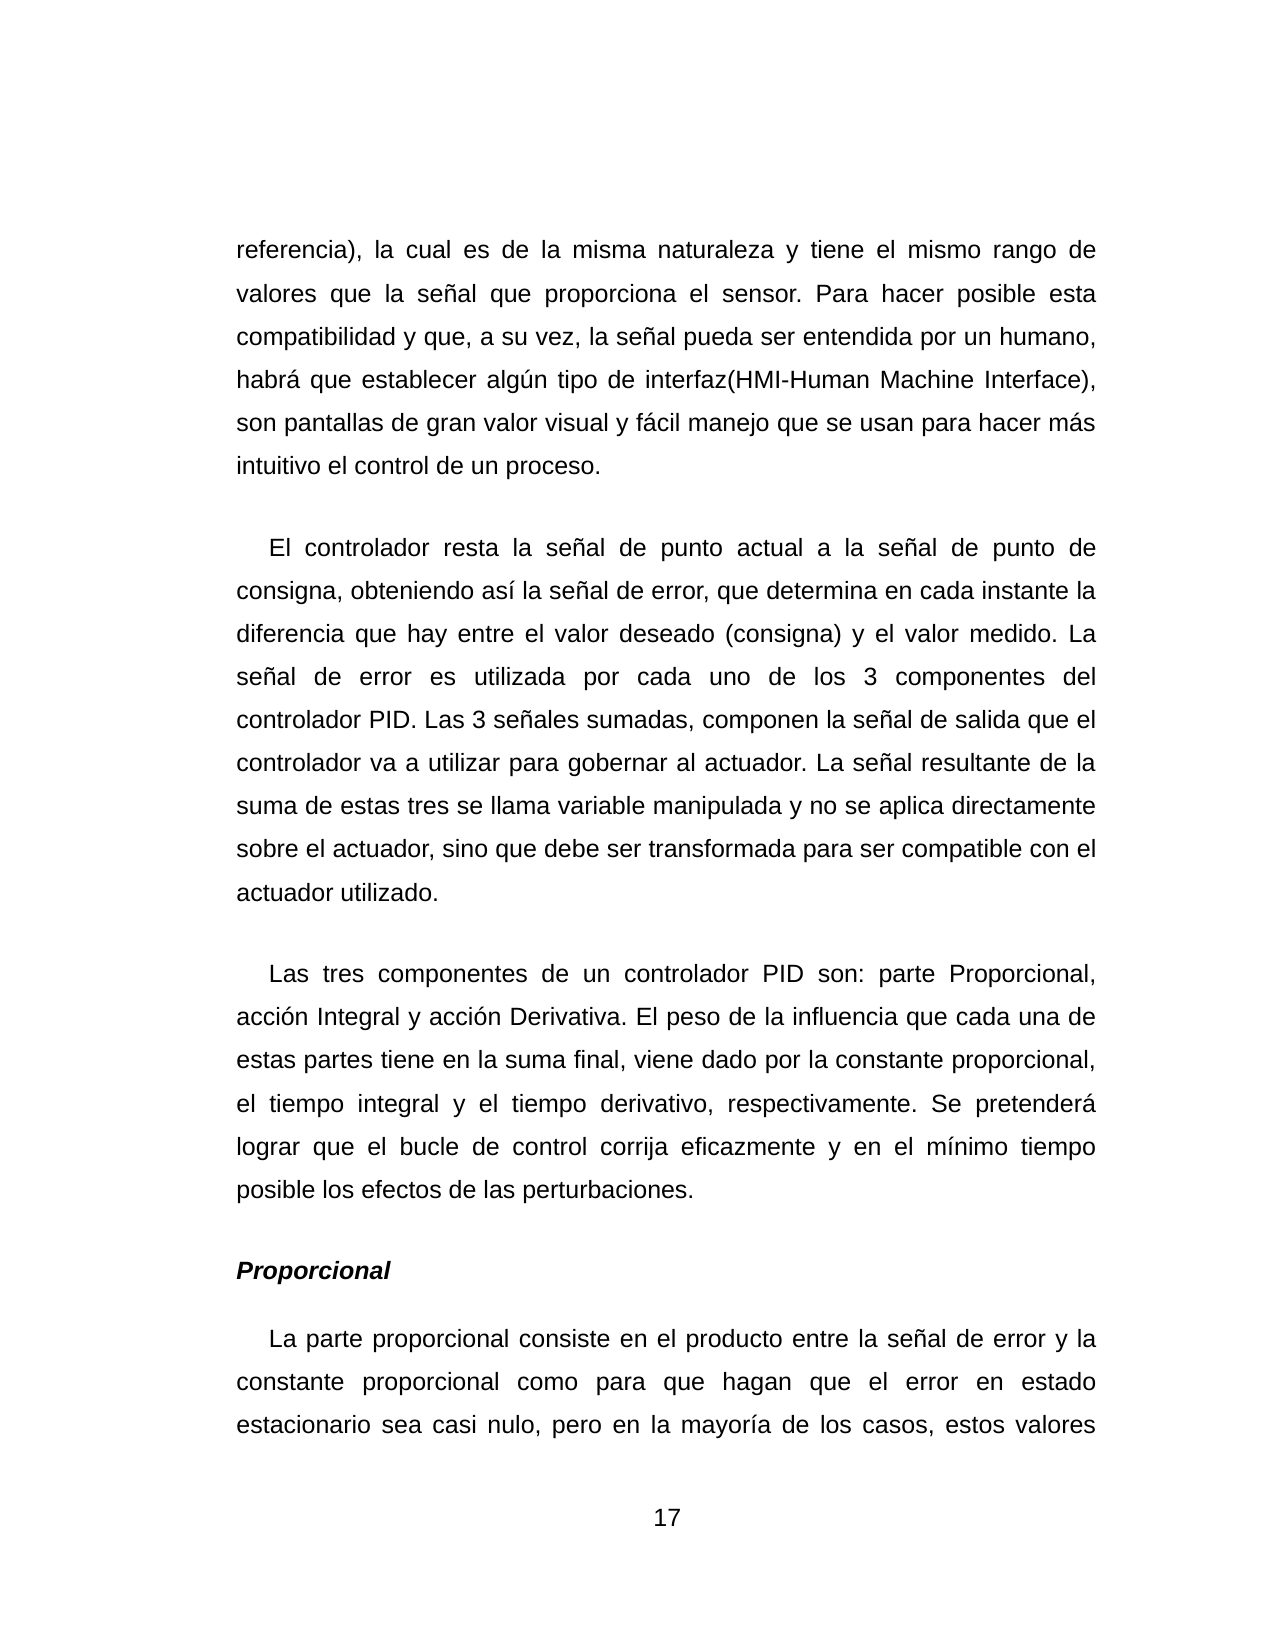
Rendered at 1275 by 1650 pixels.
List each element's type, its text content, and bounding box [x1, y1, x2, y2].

text La parte proporcional consiste en el producto entre la señal de error y la constante proporcional como para que hagan que el error en estado estacionario sea casi nulo, pero en la mayoría de los casos, estos valores [236, 1323, 1098, 1438]
text referencia), la cual es de la misma naturaleza y tiene el mismo rango de valores que la señal que proporciona el sensor. Para hacer posible esta compatibilidad y que, a su vez, la señal pueda ser entendida por un humano, habrá que establecer algún tipo de interfaz(HMI-Human Machine Interface), son pantallas de gran valor visual y fácil manejo que se usan para hacer más intuitivo el control de un proceso. [236, 235, 1098, 480]
text El controlador resta la señal de punto actual a la señal de punto de consigna, obteniendo así la señal de error, que determina en cada instante la diferencia que hay entre el valor deseado (consigna) y el valor medido. La señal de error es utilizada por cada uno de los 3 componentes del controlador PID. Las 3 señales sumadas, componen la señal de salida que el controlador va a utilizar para gobernar al actuador. La señal resultante de la suma de estas tres se llama variable manipulada y no se aplica directamente sobre el actuador, sino que debe ser transformada para ser compatible con el actuador utilizado. [236, 533, 1098, 906]
text Las tres componentes de un controlador PID son: parte Proporcional, acción Integral y acción Derivativa. El peso de la influencia que cada una de estas partes tiene en la suma final, viene dado por la constante proporcional, el tiempo integral y el tiempo derivativo, respectivamente. Se pretenderá lograr que el bucle de control corrija eficazmente y en el mínimo tiempo posible los efectos de las perturbaciones. [236, 959, 1098, 1203]
subtitle Proporcional [236, 1256, 1098, 1285]
